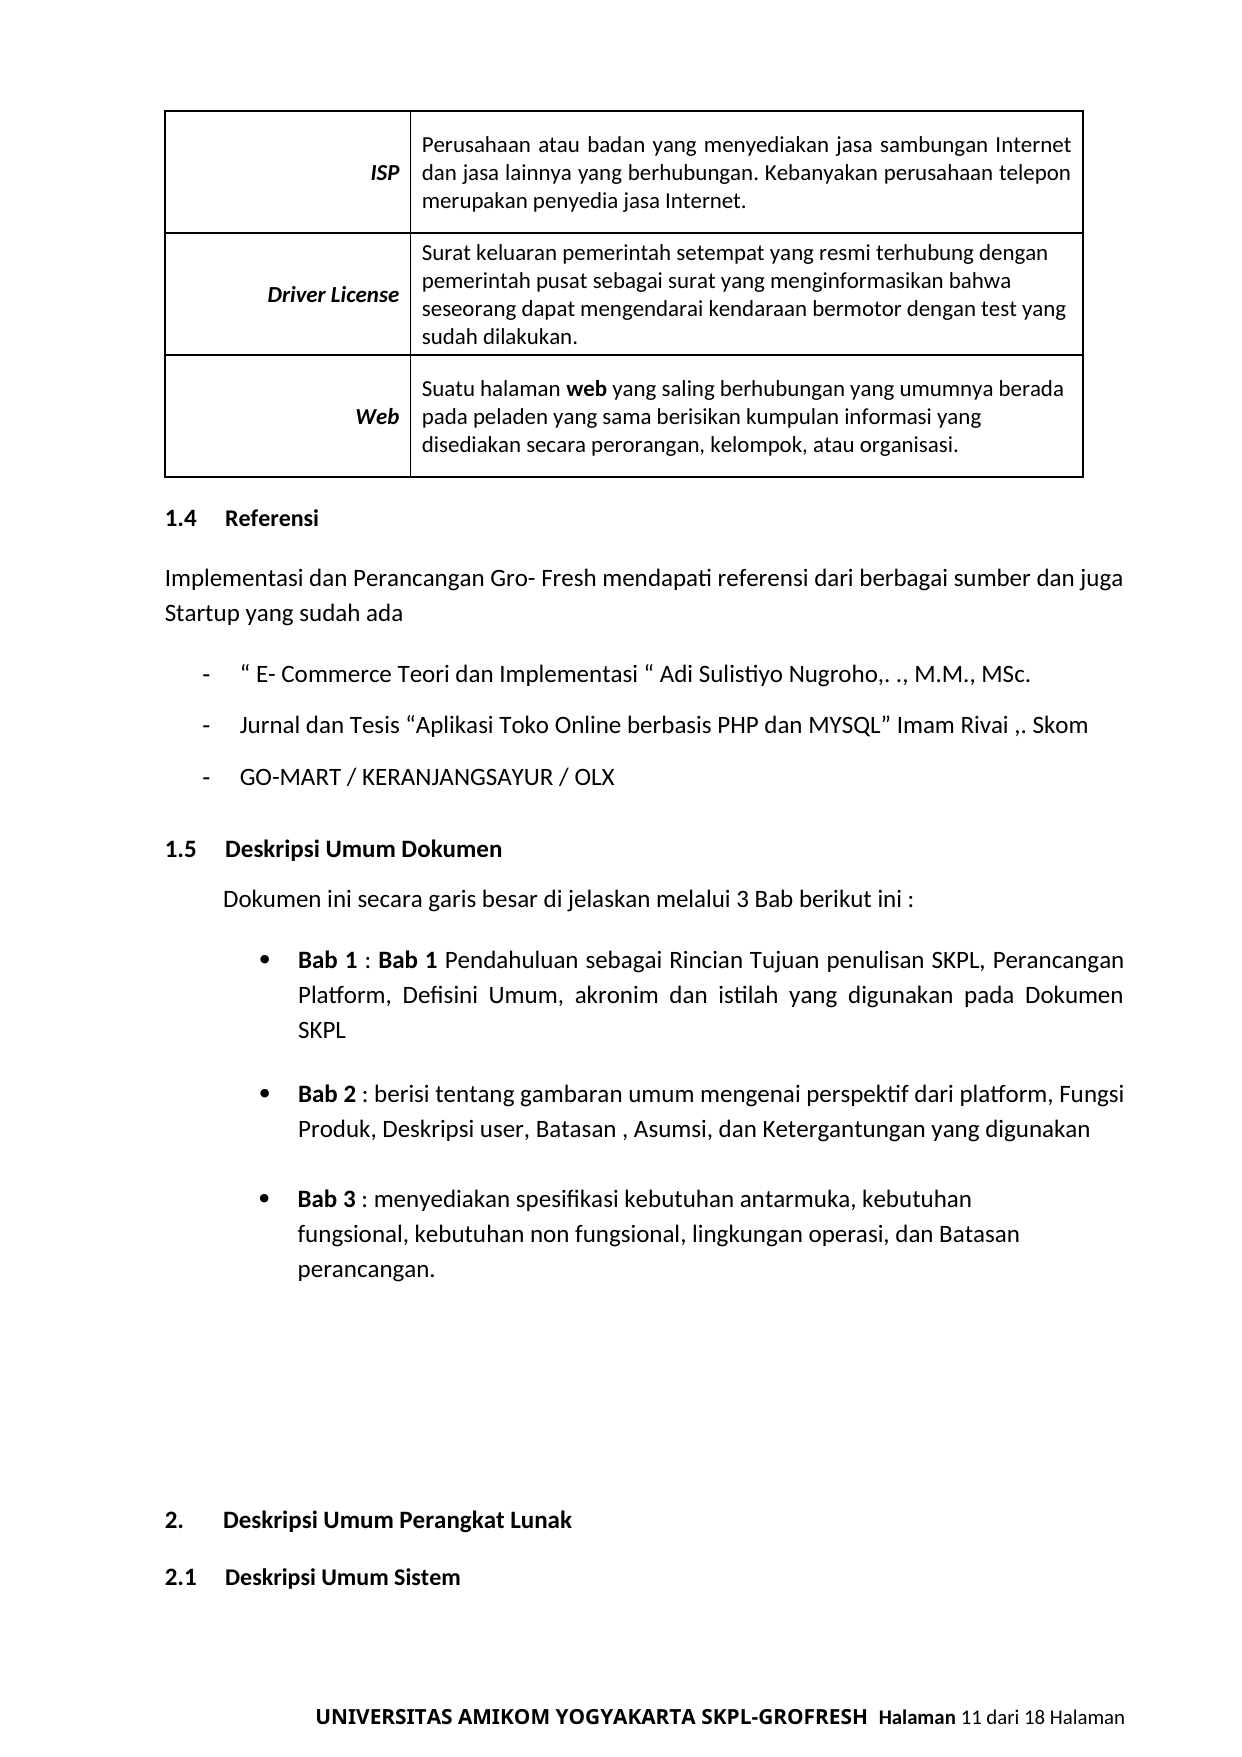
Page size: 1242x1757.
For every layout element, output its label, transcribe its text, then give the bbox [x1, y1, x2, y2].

text perancangan. [239, 1253, 1125, 1284]
table_cell ISP [166, 112, 410, 232]
text 1.4 Referensi [164, 502, 1125, 533]
table_cell Web [166, 356, 410, 476]
text 2.1 Deskripsi Umum Sistem [164, 1561, 1125, 1592]
list GO-MART / KERANJANGSAYUR / OLX [202, 758, 1125, 792]
text Implementasi dan Perancangan Gro- Fresh mendapati referensi dari berbagai sumber dan juga Startup yang sudah ada [164, 562, 1125, 627]
list Bab 2 : berisi tentang gambaran umum mengenai perspektif dari platform, Fungsi Produk, Deskripsi user, Batasan , Asumsi, dan Ketergantungan yang digunakan [260, 1078, 1125, 1144]
list Bab 1 : Bab 1 Pendahuluan sebagai Rincian Tujuan penulisan SKPL, Perancangan Platform, Defisini Umum, akronim dan istilah yang digunakan pada Dokumen SKPL [260, 944, 1125, 1045]
list Jurnal dan Tesis “Aplikasi Toko Online berbasis PHP dan MYSQL” Imam Rivai ,. Skom [202, 707, 1125, 741]
text fungsional, kebutuhan non fungsional, lingkungan operasi, dan Batasan [239, 1218, 1125, 1249]
table_cell Perusahaan atau badan yang menyediakan jasa sambungan Internet dan jasa lainnya yang berhubungan. Kebanyakan perusahaan telepon merupakan penyedia jasa Internet. [411, 112, 1082, 232]
table_cell Driver License [166, 234, 410, 354]
list Deskripsi Umum Perangkat Lunak [164, 1504, 1125, 1534]
table_cell Suatu halaman web yang saling berhubungan yang umumnya berada pada peladen yang sama berisikan kumpulan informasi yang disediakan secara perorangan, kelompok, atau organisasi. [411, 356, 1082, 476]
list “ E- Commerce Teori dan Implementasi “ Adi Sulistiyo Nugroho,. ., M.M., MSc. [202, 656, 1125, 690]
text 1.5 Deskripsi Umum Dokumen [164, 833, 1125, 864]
table_cell Surat keluaran pemerintah setempat yang resmi terhubung dengan pemerintah pusat sebagai surat yang menginformasikan bahwa seseorang dapat mengendarai kendaraan bermotor dengan test yang sudah dilakukan. [411, 234, 1082, 354]
text Dokumen ini secara garis besar di jelaskan melalui 3 Bab berikut ini : [223, 883, 1125, 914]
list Bab 3 : menyediakan spesifikasi kebutuhan antarmuka, kebutuhan [260, 1183, 1125, 1214]
